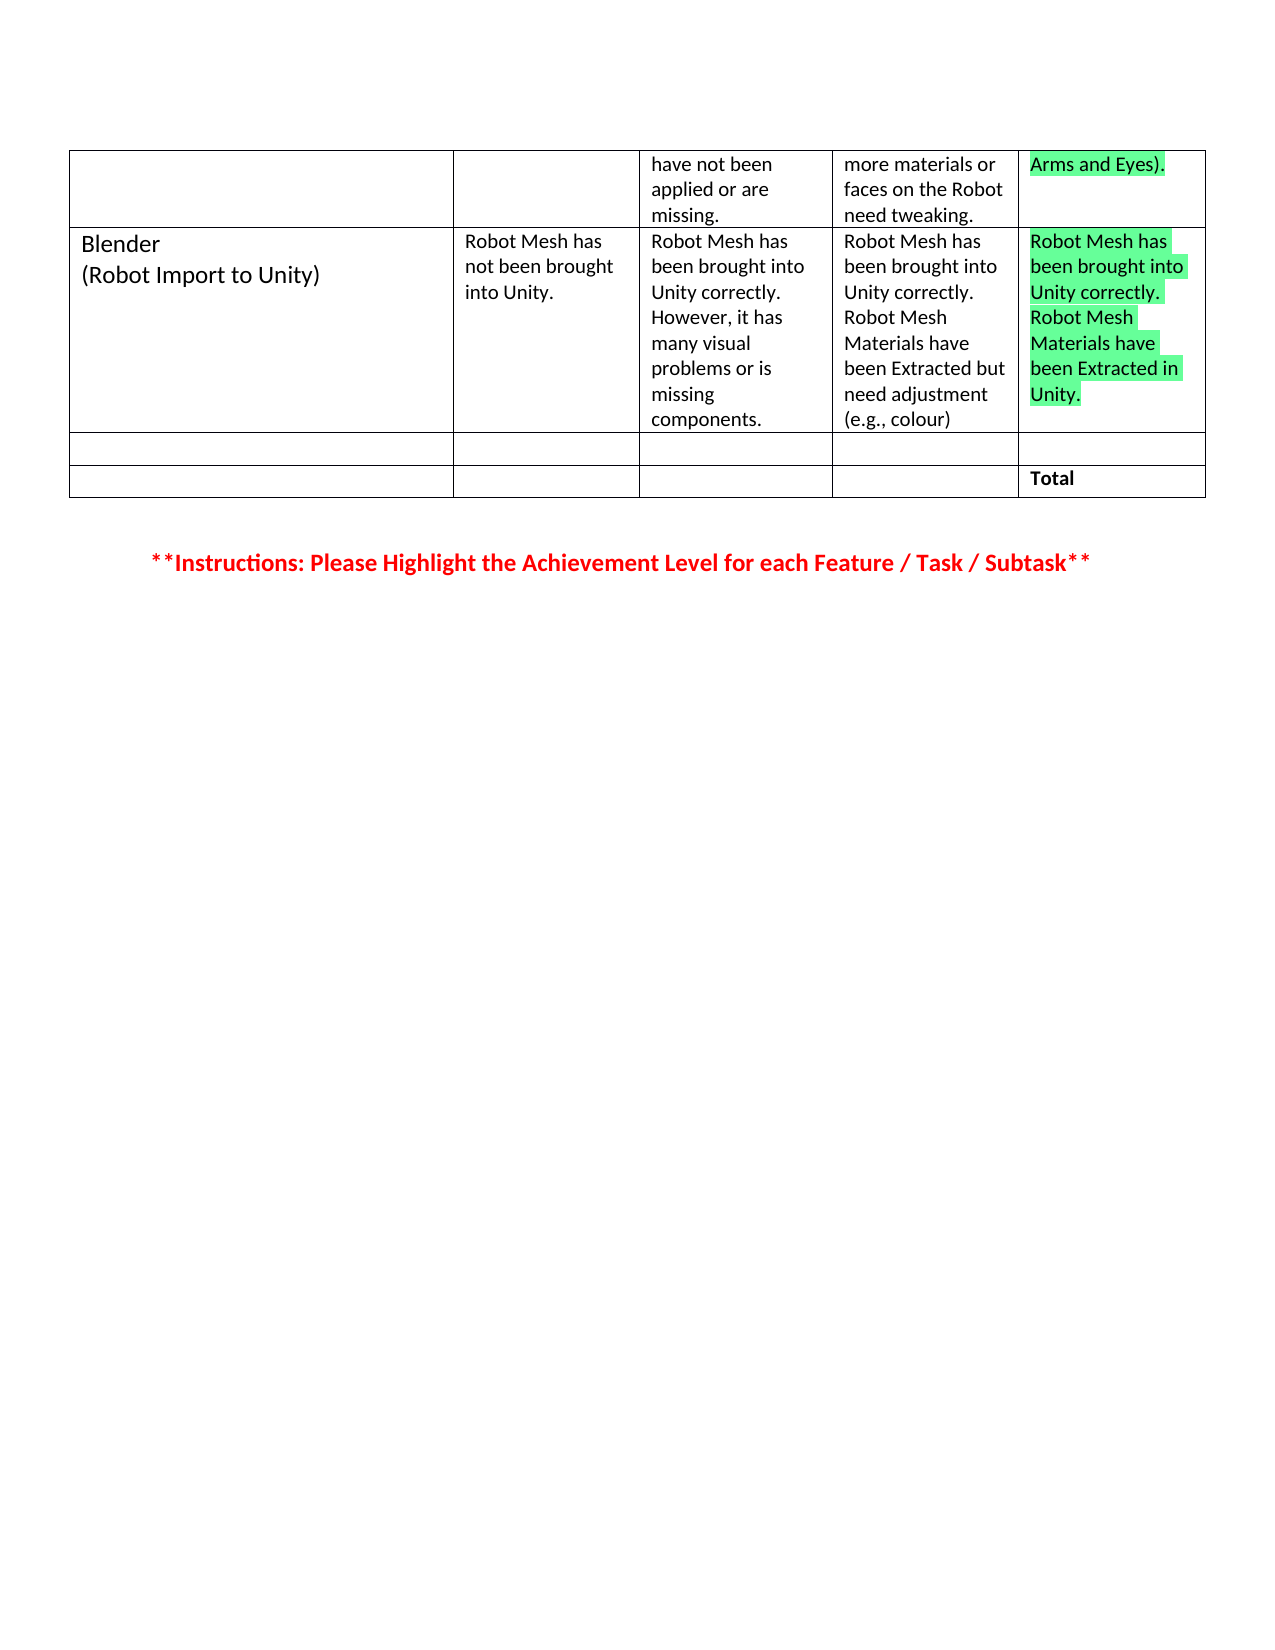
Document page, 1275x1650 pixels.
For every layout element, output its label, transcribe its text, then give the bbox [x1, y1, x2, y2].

table_cell Robot Mesh has been brought into Unity correctly. Robot Mesh Materials have been Extracted but need adjustment (e.g., colour) [833, 228, 1018, 432]
table_cell Blender (Robot Import to Unity) [70, 228, 453, 432]
table_cell [833, 433, 1018, 464]
table_cell Robot Mesh has been brought into Unity correctly. Robot Mesh Materials have been Extracted in Unity. [1019, 228, 1205, 432]
table_cell [640, 466, 832, 497]
table_cell have not been applied or are missing. [640, 151, 832, 227]
text **Instructions: Please Highlight the Achievement Level for each Feature / Task / Subtask** [150, 548, 1125, 578]
table_cell Robot Mesh has not been brought into Unity. [454, 228, 639, 432]
table_cell Robot Mesh has been brought into Unity correctly. However, it has many visual problems or is missing components. [640, 228, 832, 432]
table_cell [454, 151, 639, 227]
table_cell more materials or faces on the Robot need tweaking. [833, 151, 1018, 227]
table_cell Total [1019, 466, 1205, 497]
table_cell [70, 433, 453, 464]
table_cell [640, 433, 832, 464]
table_cell [454, 433, 639, 464]
table_cell [70, 151, 453, 227]
table_cell [454, 466, 639, 497]
table_cell [1019, 433, 1205, 464]
table_cell [833, 466, 1018, 497]
table_cell [70, 466, 453, 497]
table_cell Arms and Eyes). [1019, 151, 1205, 227]
